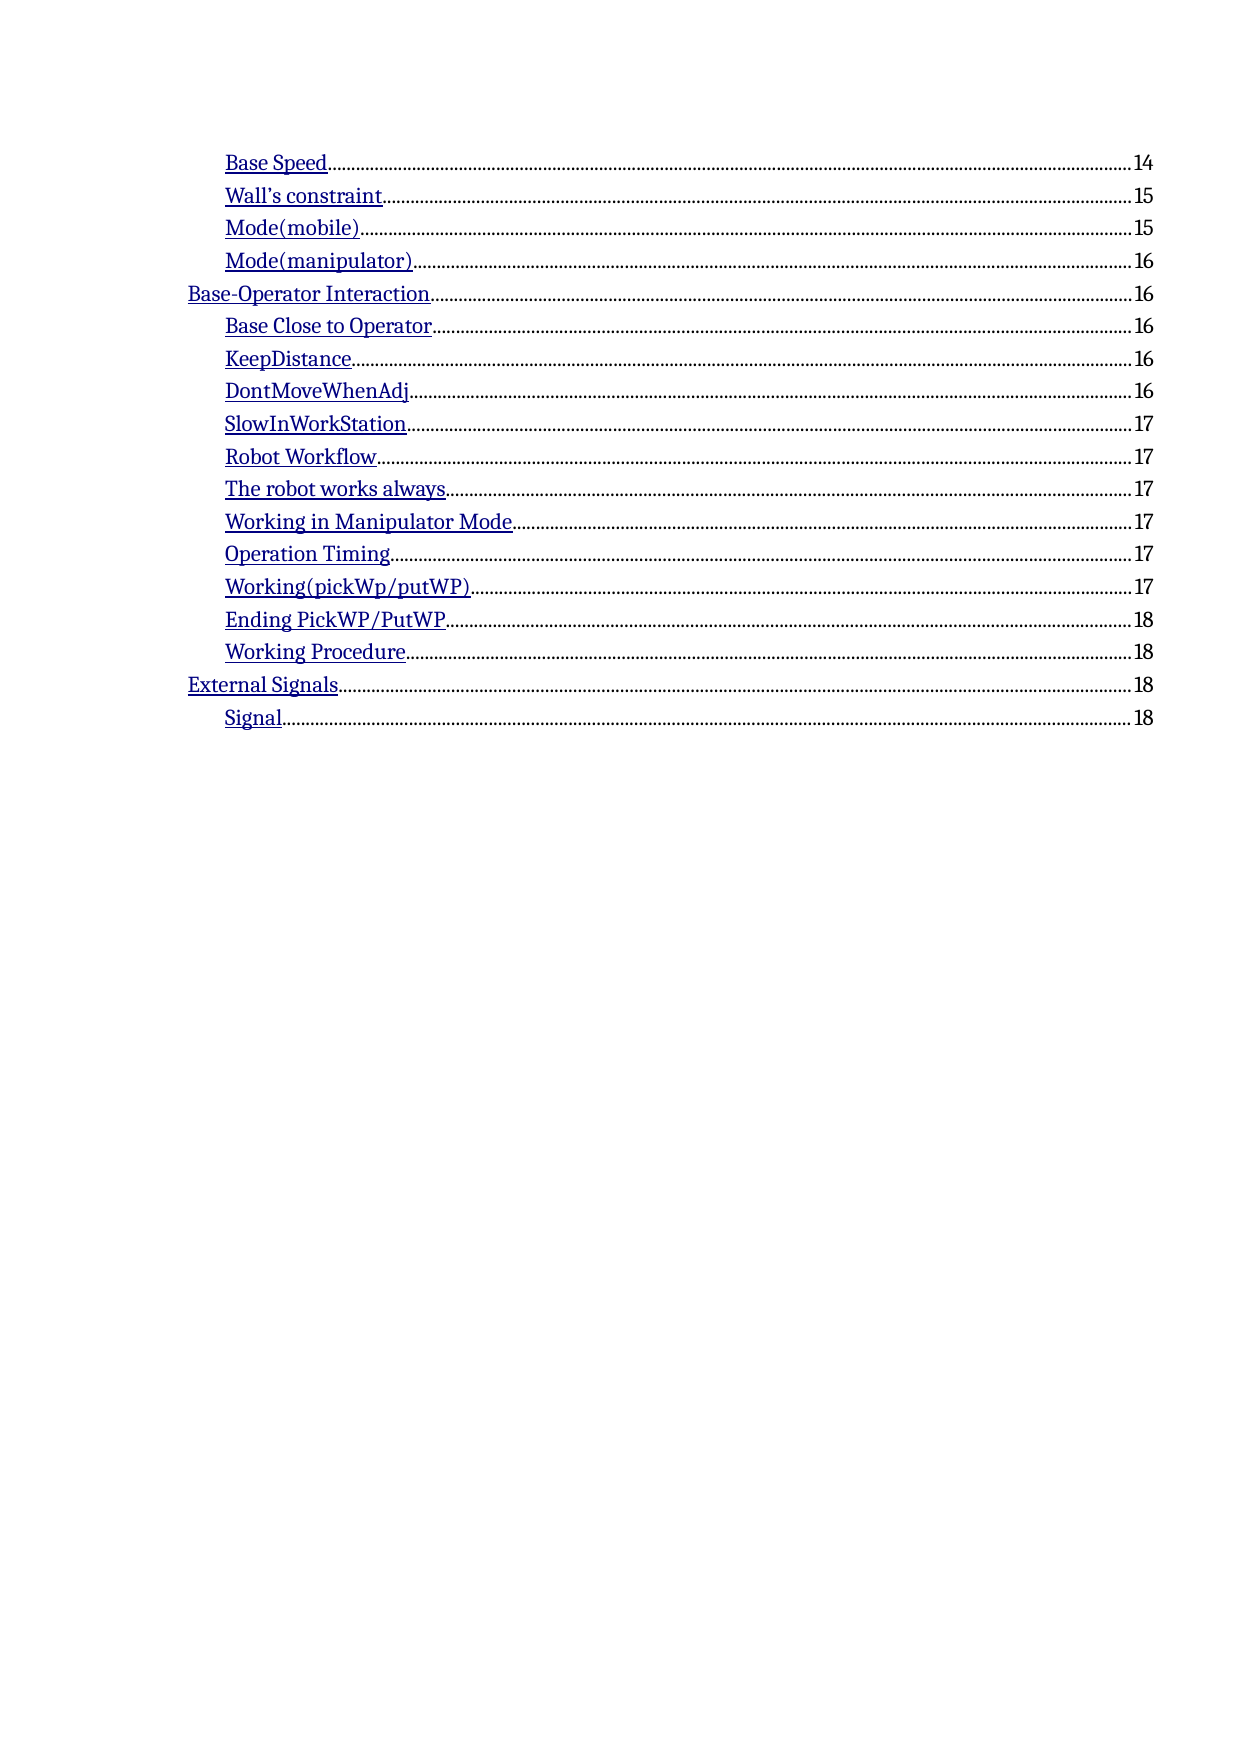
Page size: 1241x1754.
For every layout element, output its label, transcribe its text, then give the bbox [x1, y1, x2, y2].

text Base-Operator Interaction 16 [187, 280, 1153, 307]
text Mode(manipulator) 16 [225, 248, 1153, 274]
text Working(pickWp/putWP) 17 [225, 574, 1153, 600]
text Wall’s constraint 15 [225, 183, 1153, 209]
text SlowInWorkStation 17 [225, 411, 1153, 437]
text DontMoveWhenAdj 16 [225, 378, 1153, 404]
text Working in Manipulator Mode 17 [225, 509, 1153, 535]
text Mode(mobile) 15 [225, 215, 1153, 242]
text Operation Timing 17 [225, 541, 1153, 568]
text Base Speed 14 [225, 150, 1153, 176]
text The robot works always 17 [225, 476, 1153, 502]
text Robot Workflow 17 [225, 443, 1153, 470]
text Ending PickWP/PutWP 18 [225, 606, 1153, 633]
text KeepDistance 16 [225, 346, 1153, 372]
text Signal 18 [225, 704, 1153, 731]
text External Signals 18 [187, 672, 1153, 698]
text Base Close to Operator 16 [225, 313, 1153, 339]
text Working Procedure 18 [225, 639, 1153, 665]
